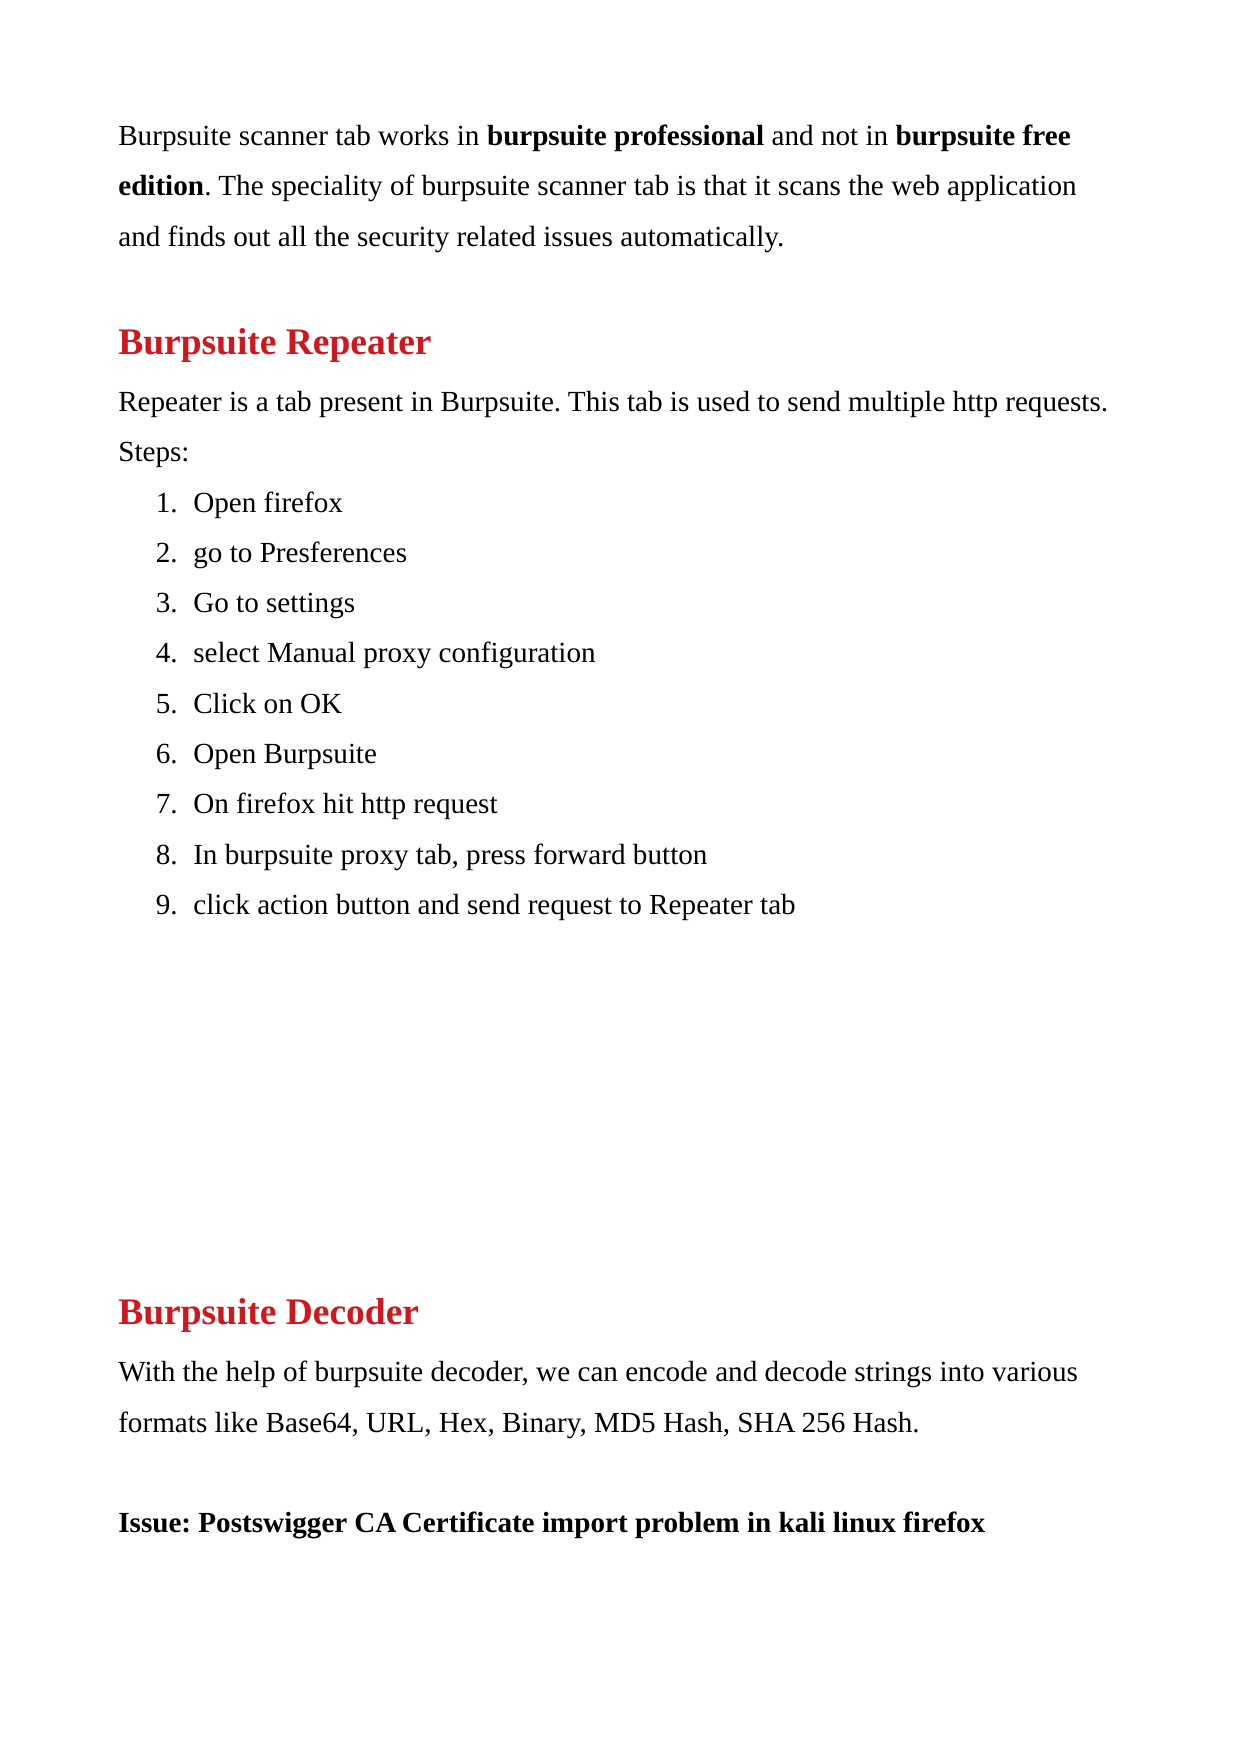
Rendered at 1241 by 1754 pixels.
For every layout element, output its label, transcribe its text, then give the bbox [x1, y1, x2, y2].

list click action button and send request to Repeater tab [156, 887, 1122, 921]
list Open Burpsuite [156, 736, 1122, 770]
list go to Presferences [156, 535, 1122, 568]
text Burpsuite Decoder [118, 1290, 1122, 1333]
list Go to settings [156, 585, 1122, 619]
text Issue: Postswigger CA Certificate import problem in kali linux firefox [118, 1505, 1122, 1539]
list On firefox hit http request [156, 787, 1122, 820]
text Steps: [118, 434, 1122, 468]
text Burpsuite scanner tab works in burpsuite professional and not in burpsuite free edition. The speciality of burpsuite scanner tab is that it scans the web application and finds out all the security related issues automatically. [118, 118, 1122, 252]
text Burpsuite Repeater [118, 319, 1122, 362]
list Open firefox [156, 485, 1122, 518]
text Repeater is a tab present in Burpsuite. This tab is used to send multiple http requests. [118, 384, 1122, 418]
text With the help of burpsuite decoder, we can encode and decode strings into various formats like Base64, URL, Hex, Binary, MD5 Hash, SHA 256 Hash. [118, 1354, 1122, 1438]
list Click on OK [156, 686, 1122, 719]
list select Manual proxy configuration [156, 636, 1122, 669]
list In burpsuite proxy tab, press forward button [156, 837, 1122, 870]
